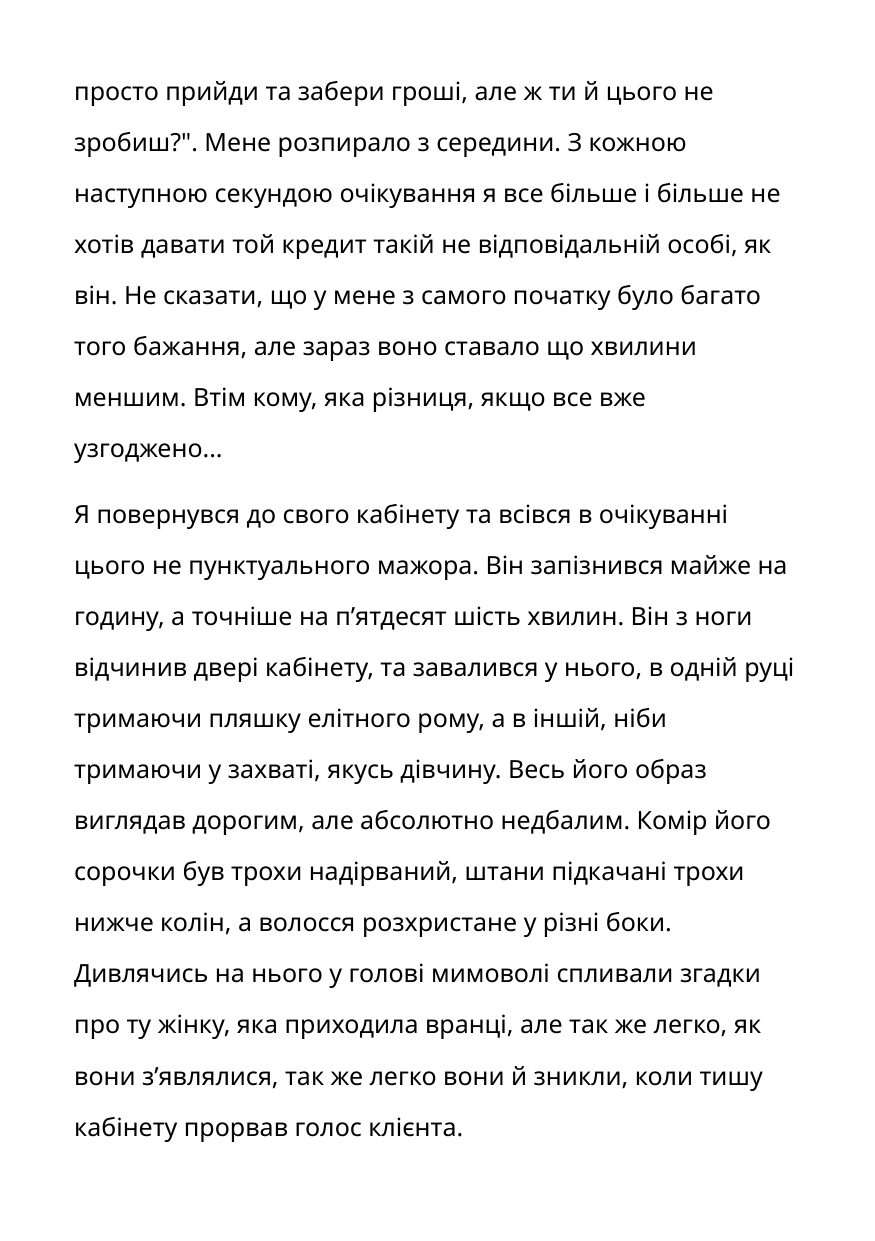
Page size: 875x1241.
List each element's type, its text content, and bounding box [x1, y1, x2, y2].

text Я повернувся до свого кабінету та всівся в очікуванні цього не пунктуального мажора. Він запізнився майже на годину, а точніше на п’ятдесят шість хвилин. Він з ноги відчинив двері кабінету, та завалився у нього, в одній руці тримаючи пляшку елітного рому, а в іншій, ніби тримаючи у захваті, якусь дівчину. Весь його образ виглядав дорогим, але абсолютно недбалим. Комір його сорочки був трохи надірваний, штани підкачані трохи нижче колін, а волосся розхристане у різні боки. Дивлячись на нього у голові мимоволі спливали згадки про ту жінку, яка приходила вранці, але так же легко, як вони з’являлися, так же легко вони й зникли, коли тишу кабінету прорвав голос клієнта. [74, 497, 800, 1143]
text просто прийди та забери гроші, але ж ти й цього не зробиш?". Мене розпирало з середини. З кожною наступною секундою очікування я все більше і більше не хотів давати той кредит такій не відповідальній особі, як він. Не сказати, що у мене з самого початку було багато того бажання, але зараз воно ставало що хвилини меншим. Втім кому, яка різниця, якщо все вже узгоджено... [74, 74, 800, 465]
